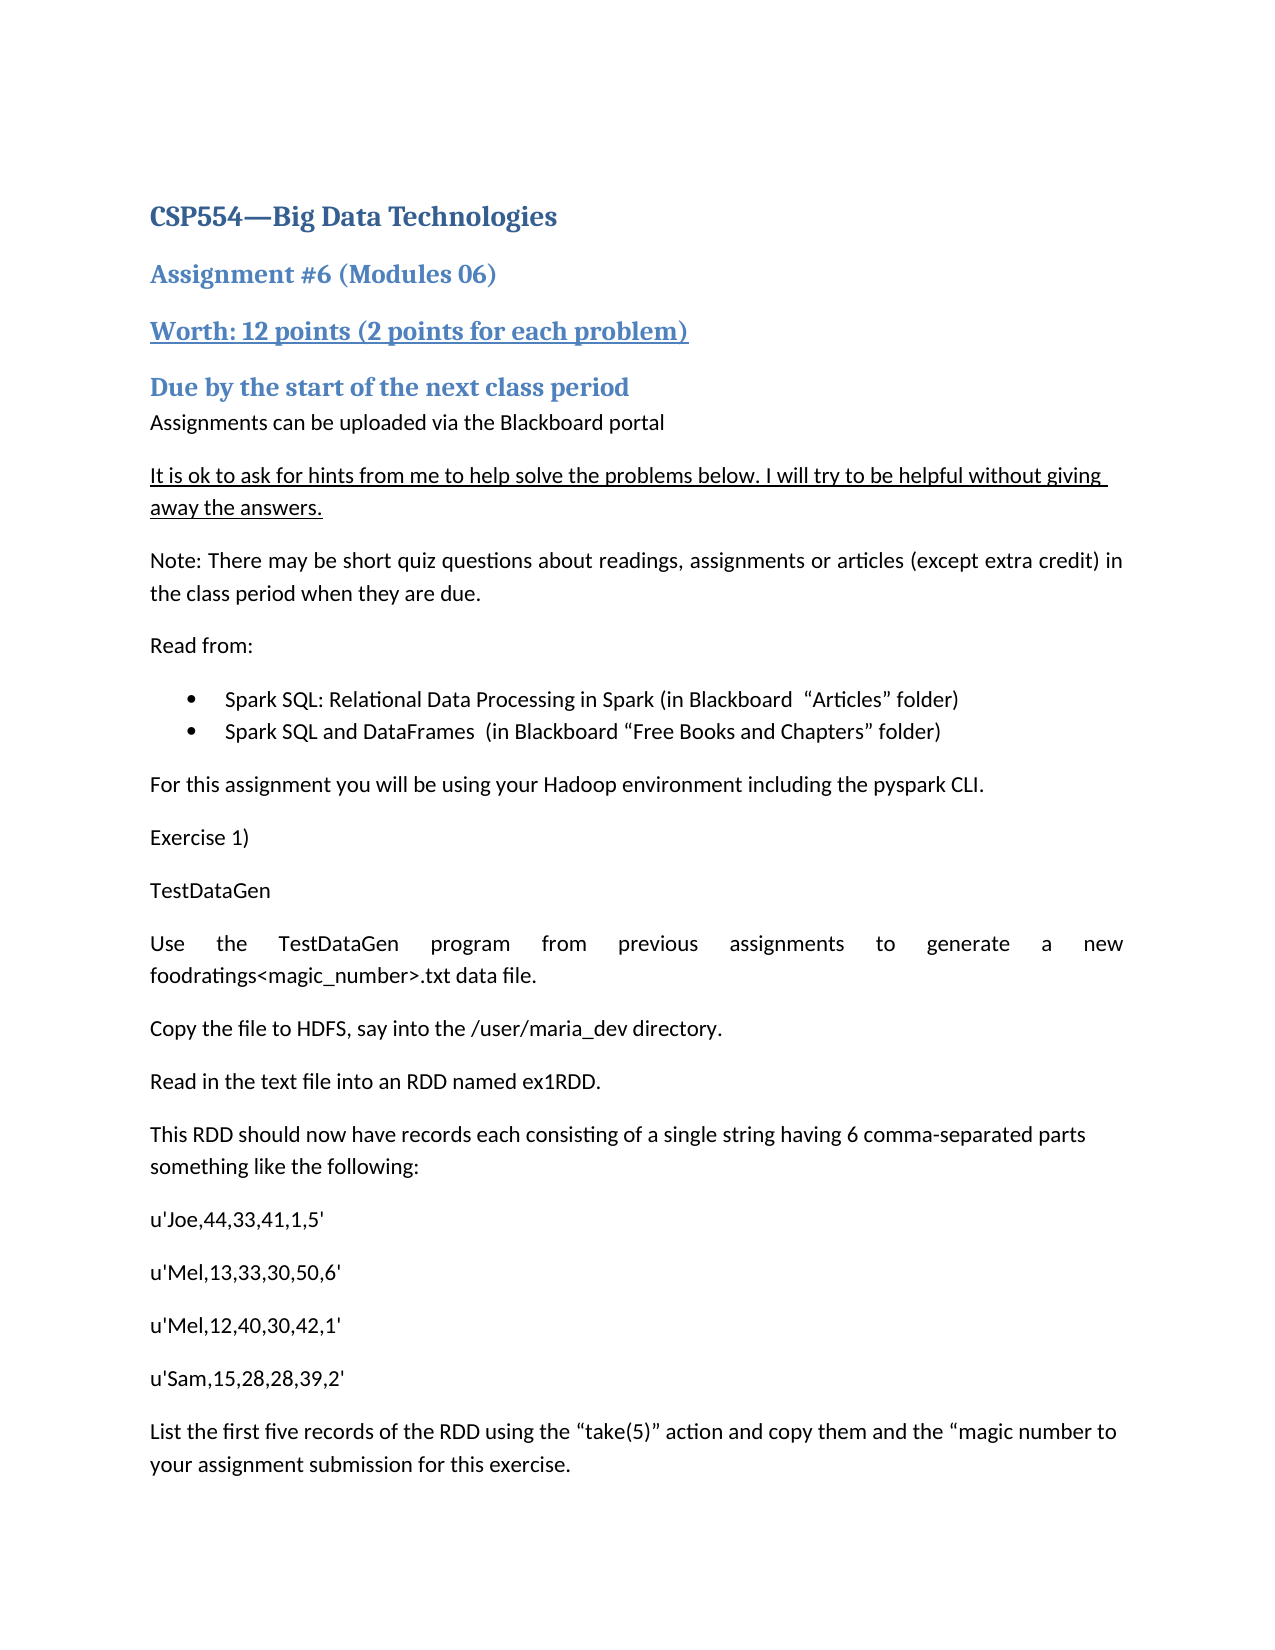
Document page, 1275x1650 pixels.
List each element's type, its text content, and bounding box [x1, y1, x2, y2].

text u'Joe,44,33,41,1,5' [150, 1205, 1125, 1233]
text Assignments can be uploaded via the Blackboard portal [150, 408, 1125, 436]
text TestDataGen [150, 876, 1125, 904]
text This RDD should now have records each consisting of a single string having 6 comma-separated parts something like the following: [150, 1120, 1125, 1180]
text It is ok to ask for hints from me to help solve the problems below. I will try to be helpful without giving away the answers. [150, 461, 1125, 521]
subtitle Due by the start of the next class period [150, 372, 1125, 404]
text Copy the file to HDFS, say into the /user/maria_dev directory. [150, 1014, 1125, 1042]
text u'Mel,12,40,30,42,1' [150, 1311, 1125, 1339]
text Read in the text file into an RDD named ex1RDD. [150, 1067, 1125, 1095]
text Read from: [150, 632, 1125, 660]
text u'Sam,15,28,28,39,2' [150, 1364, 1125, 1392]
list Spark SQL: Relational Data Processing in Spark (in Blackboard “Articles” folder) [187, 685, 1125, 713]
text u'Mel,13,33,30,50,6' [150, 1258, 1125, 1286]
text For this assignment you will be using your Hadoop environment including the pyspark CLI. [150, 770, 1125, 798]
list Spark SQL and DataFrames (in Blackboard “Free Books and Chapters” folder) [187, 717, 1125, 745]
text Exercise 1) [150, 823, 1125, 851]
text List the first five records of the RDD using the “take(5)” action and copy them and the “magic number to your assignment submission for this exercise. [150, 1417, 1125, 1478]
text Use the TestDataGen program from previous assignments to generate a new foodratings<magic_number>.txt data file. [150, 929, 1125, 989]
subtitle Assignment #6 (Modules 06) [150, 259, 1125, 291]
subtitle Worth: 12 points (2 points for each problem) [150, 316, 1125, 347]
text Note: There may be short quiz questions about readings, assignments or articles (except extra credit) in the class period when they are due. [150, 546, 1125, 607]
subtitle CSP554—Big Data Technologies [150, 200, 1125, 233]
